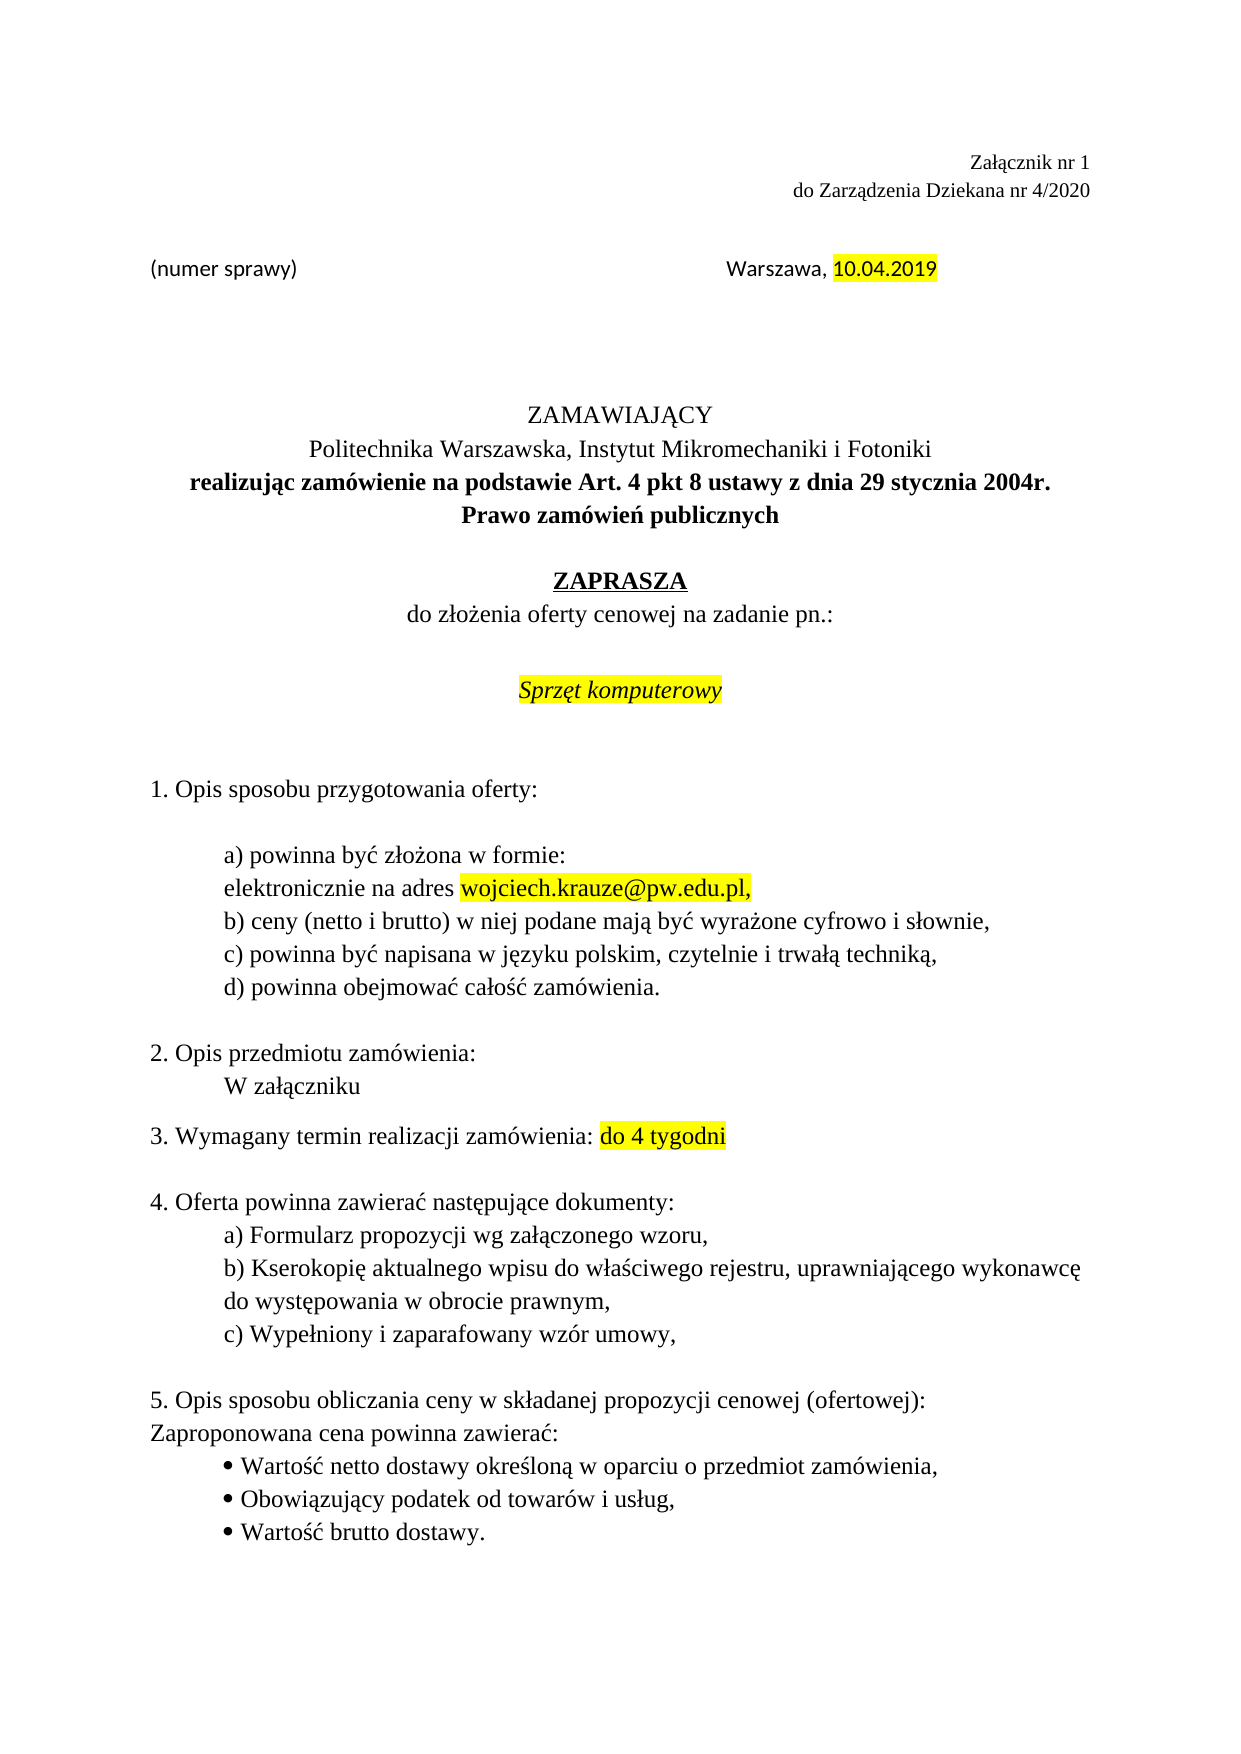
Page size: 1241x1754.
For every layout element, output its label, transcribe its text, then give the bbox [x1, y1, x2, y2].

text c) Wypełniony i zaparafowany wzór umowy, [224, 1319, 1090, 1348]
text Prawo zamówień publicznych [150, 500, 1090, 528]
text W załączniku [224, 1071, 1090, 1100]
text elektronicznie na adres wojciech.krauze@pw.edu.pl, [224, 873, 1090, 902]
text  Obowiązujący podatek od towarów i usług, [224, 1484, 1090, 1513]
text 4. Oferta powinna zawierać następujące dokumenty: [150, 1187, 1090, 1216]
text ZAMAWIAJĄCY [150, 401, 1090, 429]
text c) powinna być napisana w języku polskim, czytelnie i trwałą techniką, [224, 939, 1090, 968]
text d) powinna obejmować całość zamówienia. [224, 972, 1090, 1001]
text 3. Wymagany termin realizacji zamówienia: do 4 tygodni [150, 1121, 1090, 1150]
text Sprzęt komputerowy [150, 675, 1090, 703]
text ZAPRASZA [150, 566, 1090, 594]
text Zaproponowana cena powinna zawierać: [150, 1418, 1090, 1447]
text 5. Opis sposobu obliczania ceny w składanej propozycji cenowej (ofertowej): [150, 1385, 1090, 1414]
text a) powinna być złożona w formie: [224, 840, 1090, 869]
text b) Kserokopię aktualnego wpisu do właściwego rejestru, uprawniającego wykonawcę do występowania w obrocie prawnym, [224, 1253, 1090, 1315]
text  Wartość brutto dostawy. [224, 1517, 1090, 1546]
text 2. Opis przedmiotu zamówienia: [150, 1038, 1090, 1067]
text Politechnika Warszawska, Instytut Mikromechaniki i Fotoniki [150, 434, 1090, 462]
text (numer sprawy) Warszawa, 10.04.2019 [150, 254, 1090, 282]
text realizując zamówienie na podstawie Art. 4 pkt 8 ustawy z dnia 29 stycznia 2004r. [150, 467, 1090, 495]
text  Wartość netto dostawy określoną w oparciu o przedmiot zamówienia, [224, 1451, 1090, 1480]
text b) ceny (netto i brutto) w niej podane mają być wyrażone cyfrowo i słownie, [224, 906, 1090, 935]
text a) Formularz propozycji wg załączonego wzoru, [224, 1220, 1090, 1249]
text 1. Opis sposobu przygotowania oferty: [150, 774, 1090, 803]
text do Zarządzenia Dziekana nr 4/2020 [150, 178, 1090, 202]
text Załącznik nr 1 [150, 150, 1090, 174]
text do złożenia oferty cenowej na zadanie pn.: [150, 599, 1090, 627]
